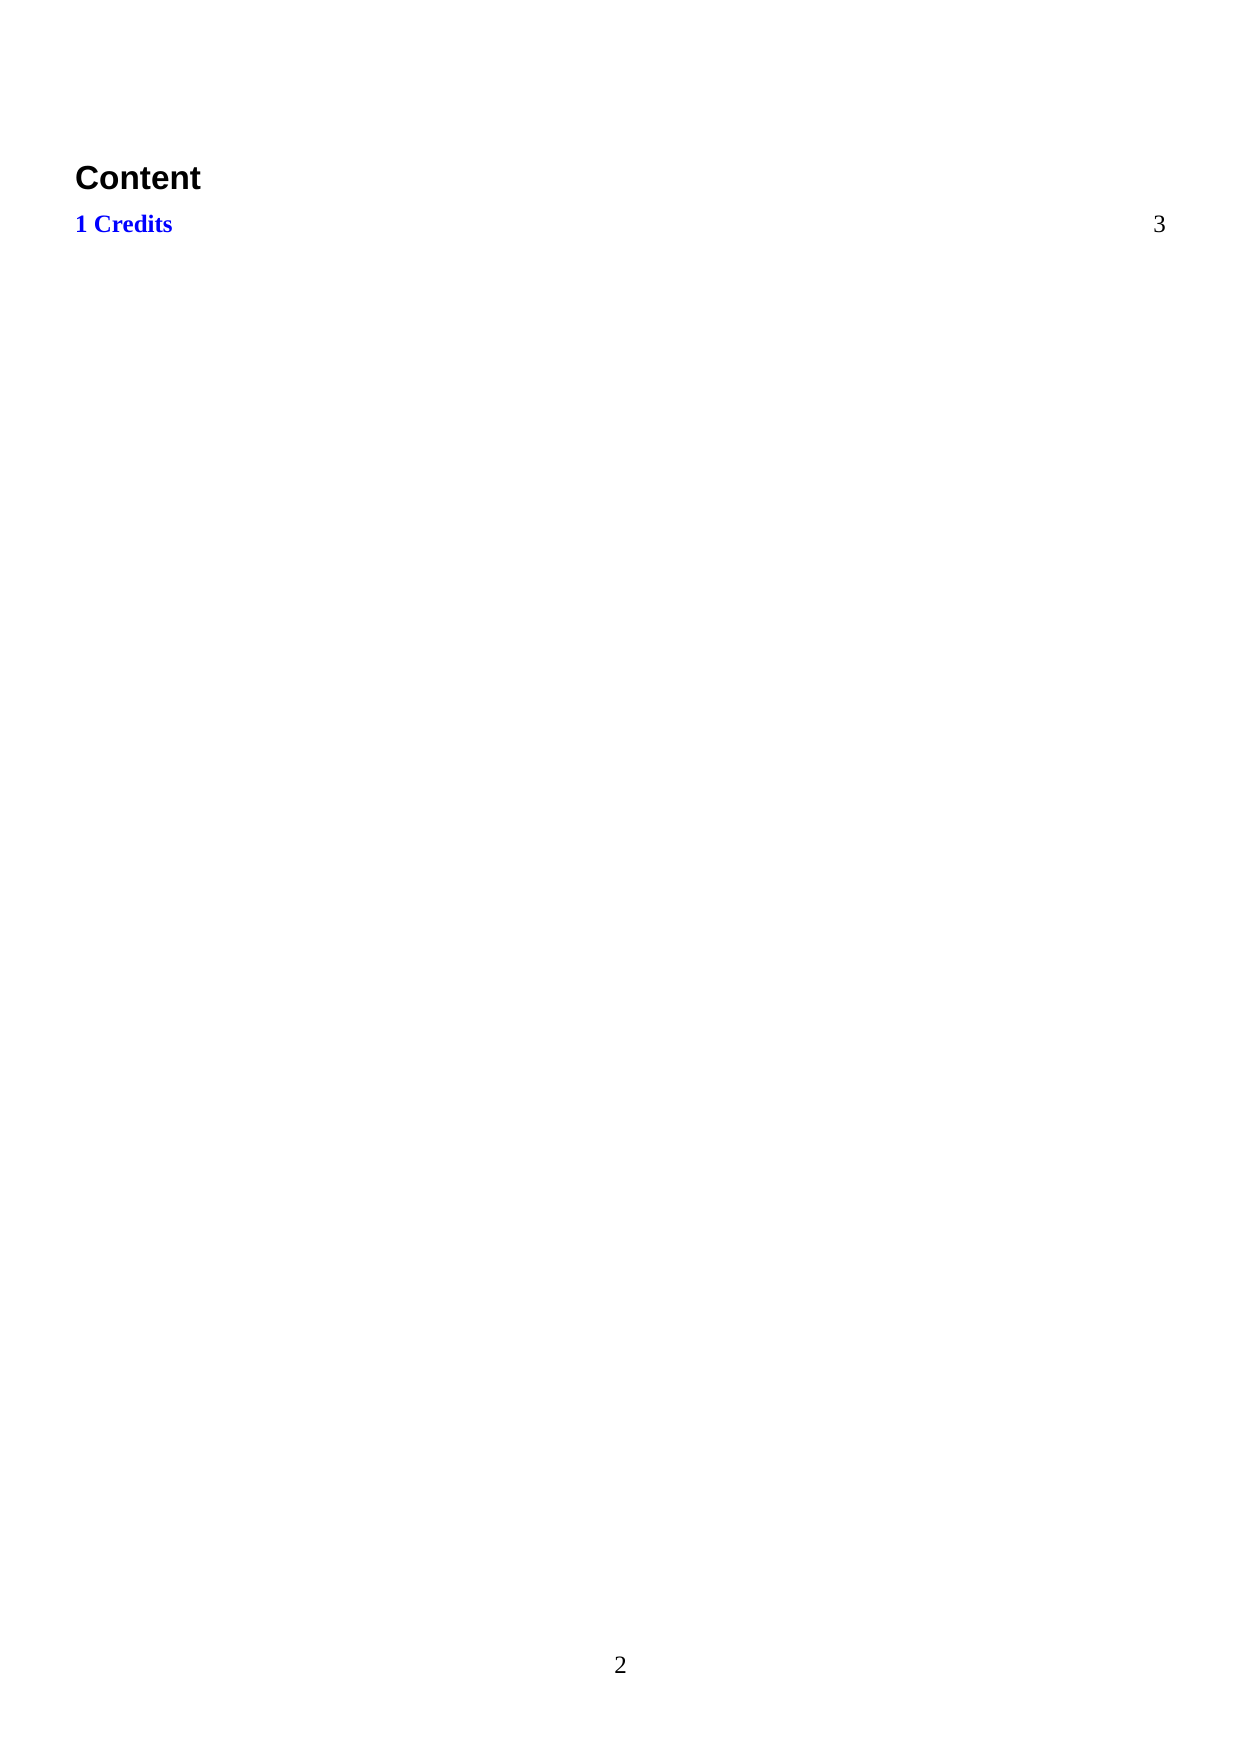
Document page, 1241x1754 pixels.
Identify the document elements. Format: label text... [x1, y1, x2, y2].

subtitle Content [75, 158, 1166, 197]
text 1 Credits 3 [75, 209, 1166, 238]
